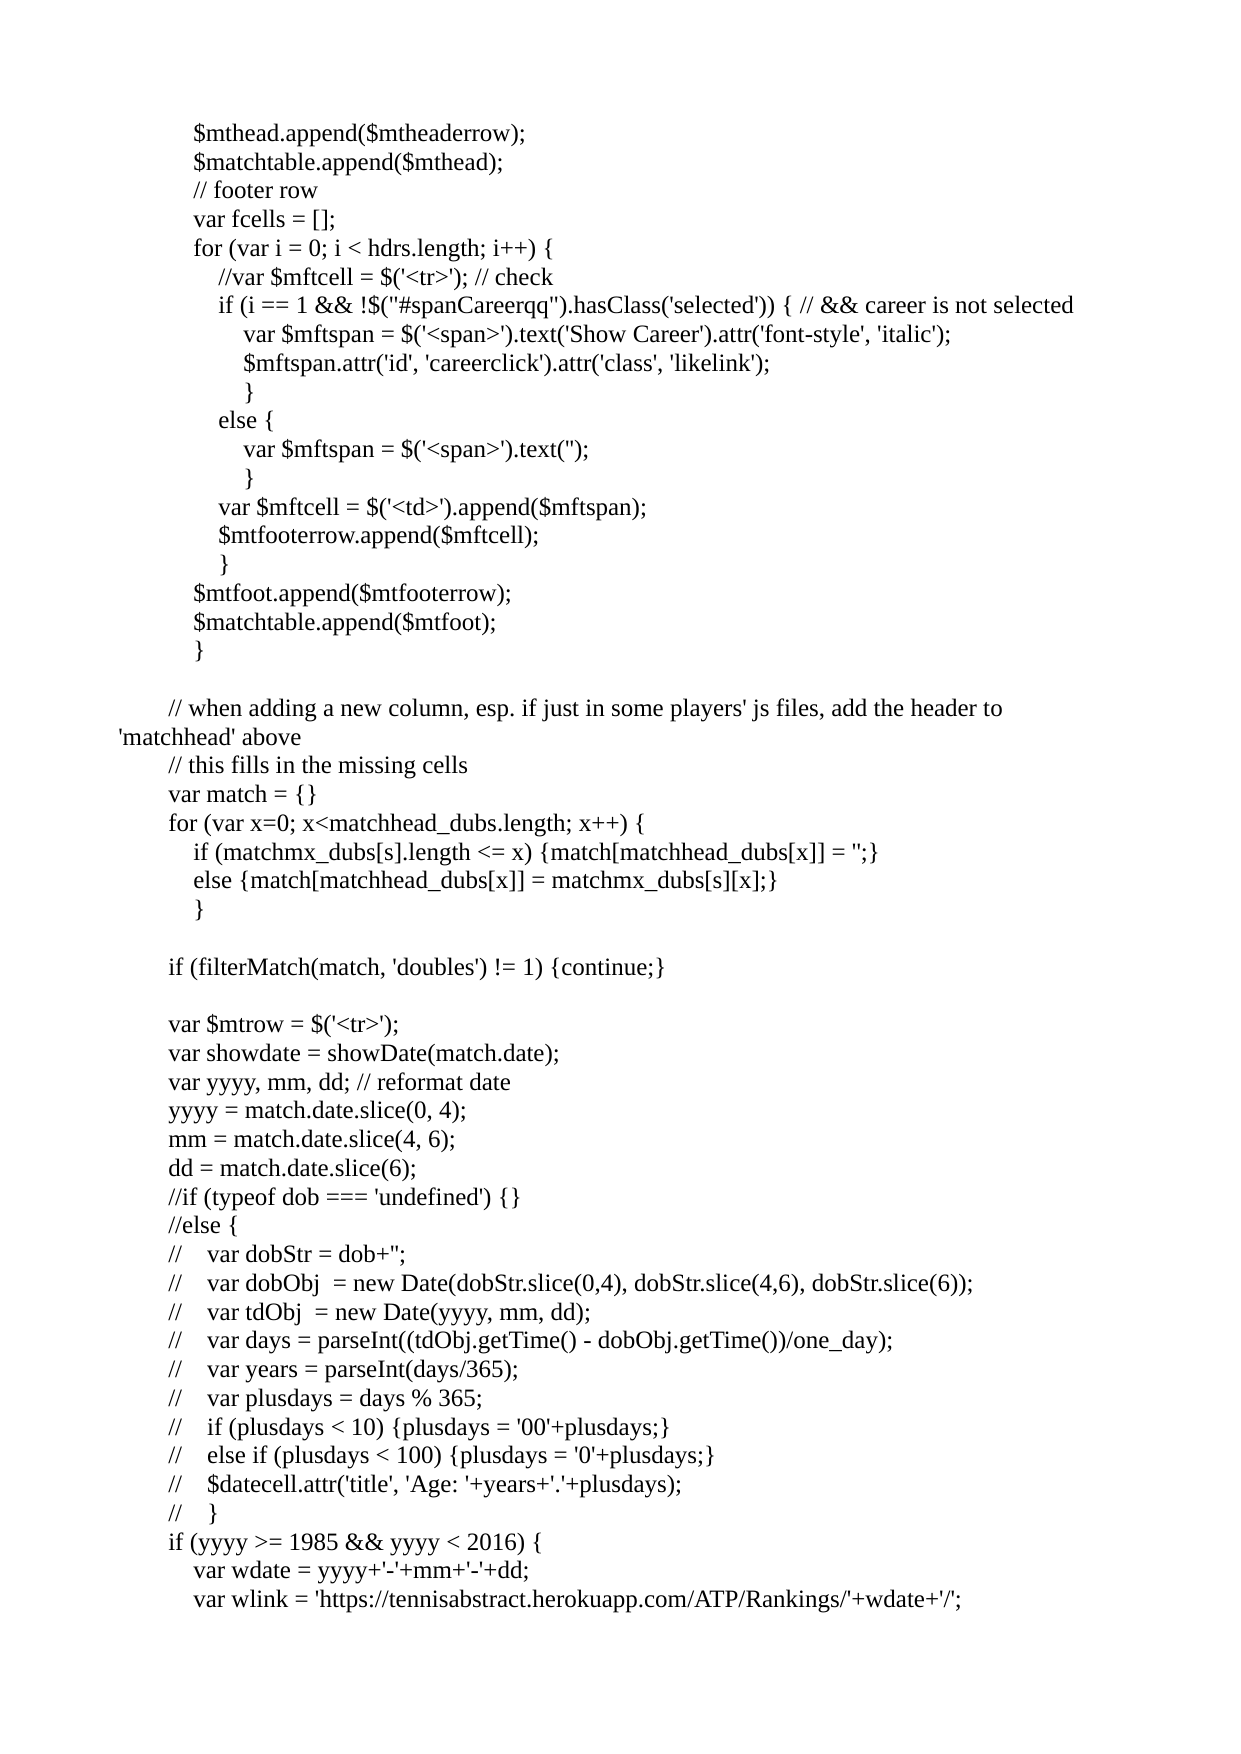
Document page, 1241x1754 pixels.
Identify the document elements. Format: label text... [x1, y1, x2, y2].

text var $mftspan = $('<span>').text('Show Career').attr('font-style', 'italic'); [118, 319, 1122, 348]
text //var $mftcell = $('<tr>'); // check [118, 262, 1122, 291]
text } [118, 549, 1122, 578]
text $matchtable.append($mthead); [118, 147, 1122, 176]
text for (var x=0; x<matchhead_dubs.length; x++) { [118, 808, 1122, 837]
text // var plusdays = days % 365; [118, 1383, 1122, 1412]
text if (yyyy >= 1985 && yyyy < 2016) { [118, 1527, 1122, 1556]
text var fcells = []; [118, 204, 1122, 233]
text // var tdObj = new Date(yyyy, mm, dd); [118, 1297, 1122, 1326]
text //if (typeof dob === 'undefined') {} [118, 1182, 1122, 1211]
text mm = match.date.slice(4, 6); [118, 1124, 1122, 1153]
text // when adding a new column, esp. if just in some players' js files, add the header to 'matchhead' above [118, 693, 1122, 751]
text var $mtrow = $('<tr>'); [118, 1009, 1122, 1038]
text //else { [118, 1211, 1122, 1239]
text if (matchmx_dubs[s].length <= x) {match[matchhead_dubs[x]] = '';} [118, 837, 1122, 866]
text $mthead.append($mtheaderrow); [118, 118, 1122, 147]
text // this fills in the missing cells [118, 751, 1122, 779]
text $matchtable.append($mtfoot); [118, 607, 1122, 636]
text var wdate = yyyy+'-'+mm+'-'+dd; [118, 1556, 1122, 1584]
text } [118, 636, 1122, 664]
text // var dobStr = dob+''; [118, 1239, 1122, 1268]
text if (filterMatch(match, 'doubles') != 1) {continue;} [118, 952, 1122, 981]
text else { [118, 406, 1122, 434]
text var showdate = showDate(match.date); [118, 1038, 1122, 1067]
text // var years = parseInt(days/365); [118, 1354, 1122, 1383]
text yyyy = match.date.slice(0, 4); [118, 1096, 1122, 1124]
text $mtfooterrow.append($mftcell); [118, 521, 1122, 549]
text $mftspan.attr('id', 'careerclick').attr('class', 'likelink'); [118, 348, 1122, 377]
text // var days = parseInt((tdObj.getTime() - dobObj.getTime())/one_day); [118, 1326, 1122, 1354]
text for (var i = 0; i < hdrs.length; i++) { [118, 233, 1122, 262]
text var yyyy, mm, dd; // reformat date [118, 1067, 1122, 1096]
text // var dobObj = new Date(dobStr.slice(0,4), dobStr.slice(4,6), dobStr.slice(6)); [118, 1268, 1122, 1297]
text var match = {} [118, 779, 1122, 808]
text else {match[matchhead_dubs[x]] = matchmx_dubs[s][x];} [118, 866, 1122, 894]
text } [118, 894, 1122, 923]
text $mtfoot.append($mtfooterrow); [118, 578, 1122, 607]
text // $datecell.attr('title', 'Age: '+years+'.'+plusdays); [118, 1469, 1122, 1498]
text var $mftcell = $('<td>').append($mftspan); [118, 492, 1122, 521]
text // } [118, 1498, 1122, 1527]
text // if (plusdays < 10) {plusdays = '00'+plusdays;} [118, 1412, 1122, 1441]
text var $mftspan = $('<span>').text(''); [118, 434, 1122, 463]
text if (i == 1 && !$("#spanCareerqq").hasClass('selected')) { // && career is not selected [118, 291, 1122, 319]
text dd = match.date.slice(6); [118, 1153, 1122, 1182]
text } [118, 463, 1122, 492]
text var wlink = 'https://tennisabstract.herokuapp.com/ATP/Rankings/'+wdate+'/'; [118, 1584, 1122, 1613]
text // else if (plusdays < 100) {plusdays = '0'+plusdays;} [118, 1441, 1122, 1469]
text } [118, 377, 1122, 406]
text // footer row [118, 176, 1122, 204]
